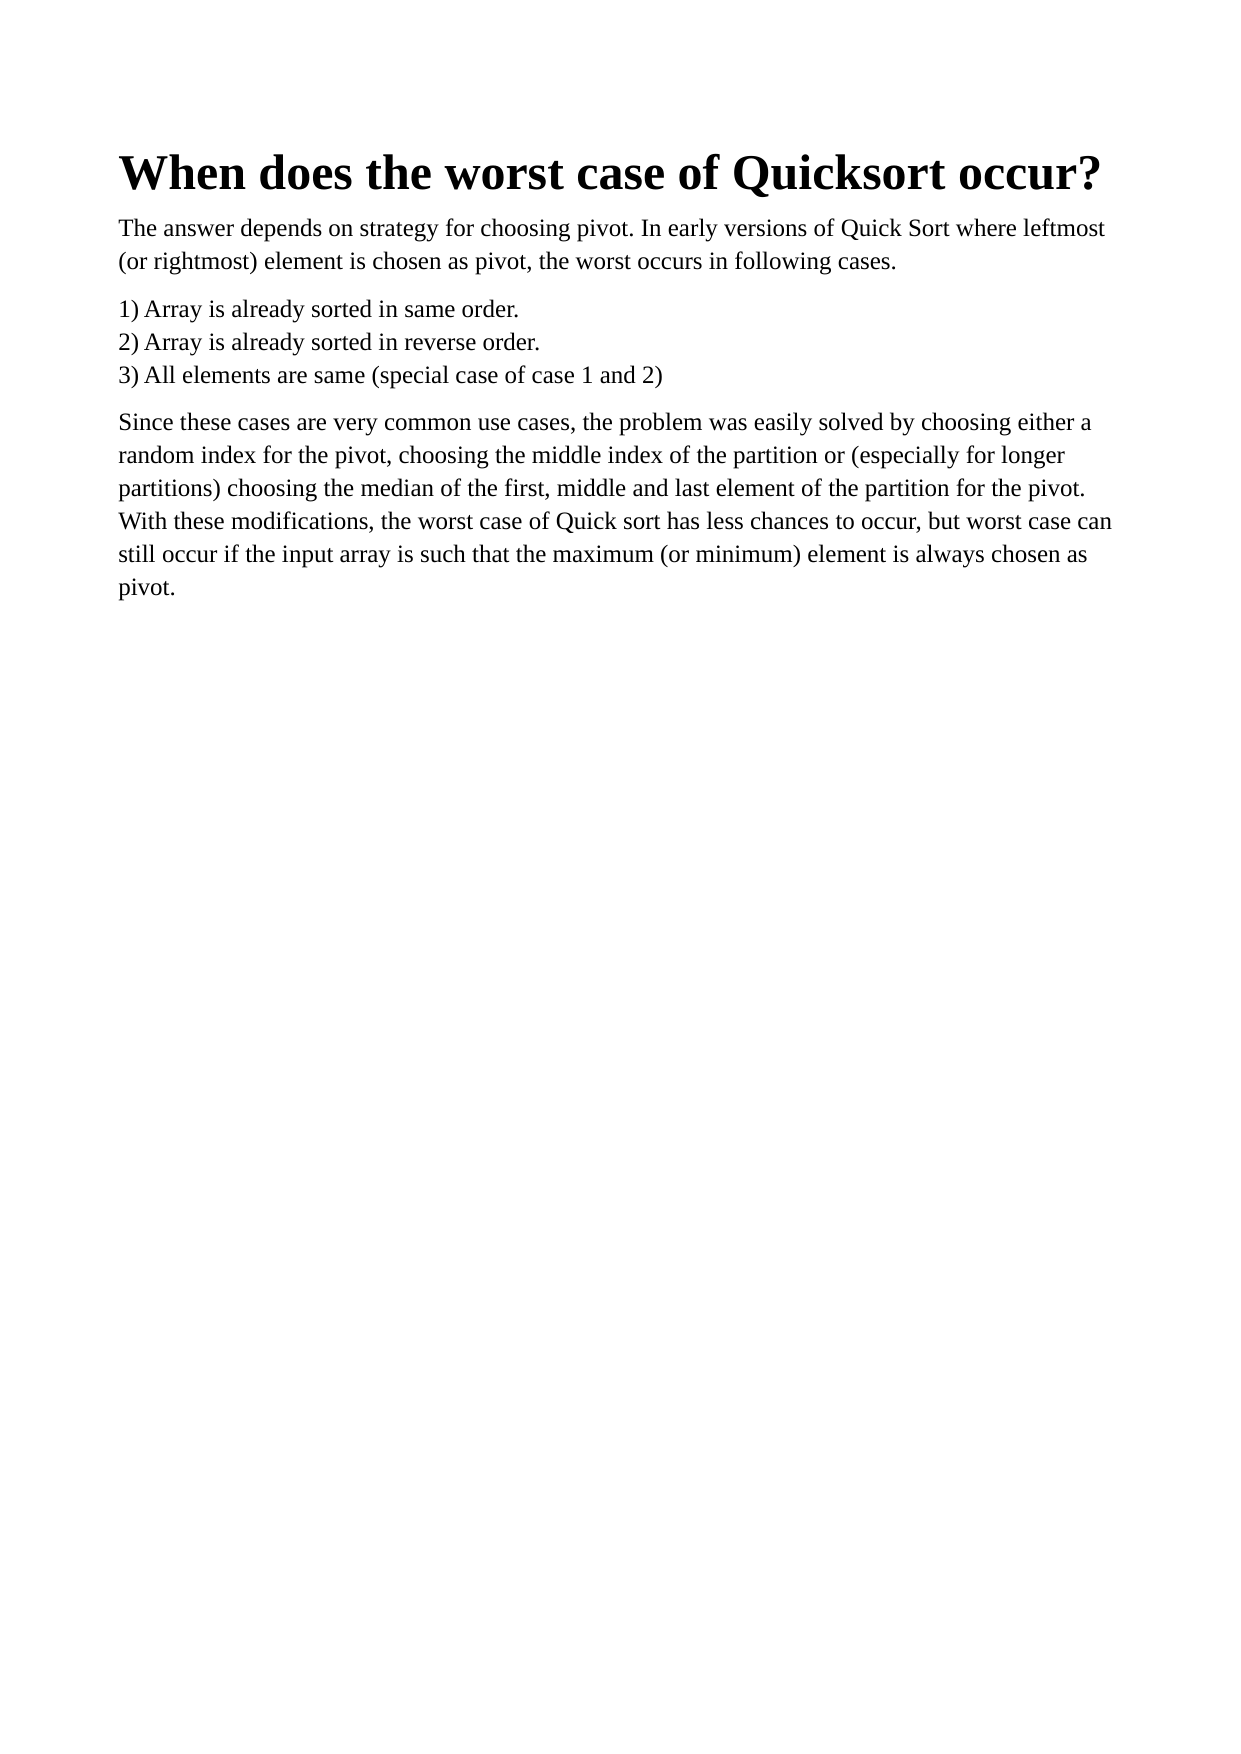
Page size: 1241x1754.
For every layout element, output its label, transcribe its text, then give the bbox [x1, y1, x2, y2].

subtitle When does the worst case of Quicksort occur? [118, 143, 1122, 201]
text The answer depends on strategy for choosing pivot. In early versions of Quick Sort where leftmost (or rightmost) element is chosen as pivot, the worst occurs in following cases. [118, 213, 1122, 275]
text Since these cases are very common use cases, the problem was easily solved by choosing either a random index for the pivot, choosing the middle index of the partition or (especially for longer partitions) choosing the median of the first, middle and last element of the partition for the pivot. With these modifications, the worst case of Quick sort has less chances to occur, but worst case can still occur if the input array is such that the maximum (or minimum) element is always chosen as pivot. [118, 407, 1122, 601]
text 1) Array is already sorted in same order. 2) Array is already sorted in reverse order. 3) All elements are same (special case of case 1 and 2) [118, 294, 1122, 388]
